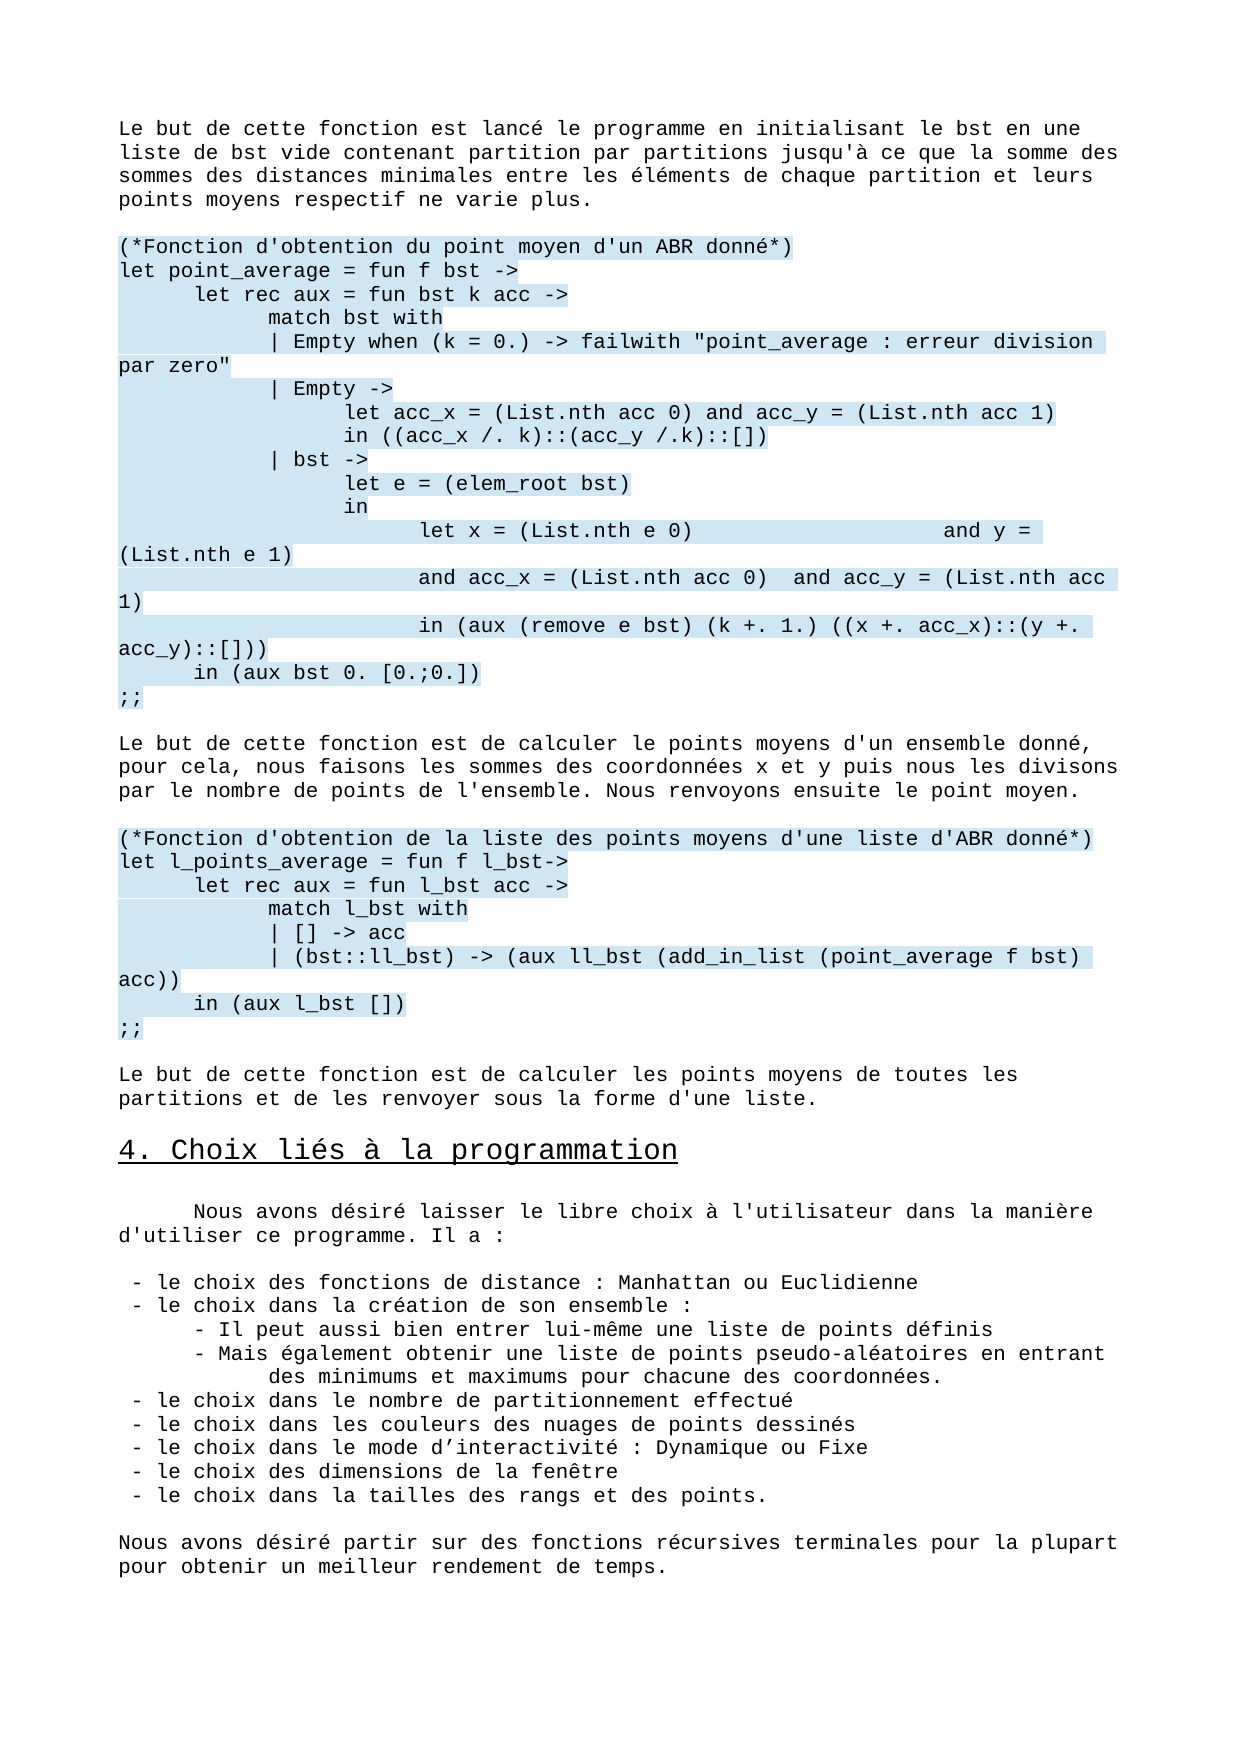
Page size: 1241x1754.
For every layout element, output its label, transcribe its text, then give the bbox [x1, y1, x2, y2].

text in (aux bst 0. [0.;0.]) [118, 662, 1122, 686]
text Nous avons désiré laisser le libre choix à l'utilisateur dans la manière d'utiliser ce programme. Il a : [118, 1201, 1122, 1248]
text (*Fonction d'obtention du point moyen d'un ABR donné*) [118, 236, 1122, 260]
text in [118, 496, 1122, 520]
text Nous avons désiré partir sur des fonctions récursives terminales pour la plupart pour obtenir un meilleur rendement de temps. [118, 1532, 1122, 1579]
text match l_bst with [118, 898, 1122, 922]
text - le choix des dimensions de la fenêtre [118, 1461, 1122, 1485]
text (*Fonction d'obtention de la liste des points moyens d'une liste d'ABR donné*) [118, 827, 1122, 851]
text in ((acc_x /. k)::(acc_y /.k)::[]) [118, 426, 1122, 449]
text | (bst::ll_bst) -> (aux ll_bst (add_in_list (point_average f bst) acc)) [118, 946, 1122, 993]
text let e = (elem_root bst) [118, 473, 1122, 496]
text - Mais également obtenir une liste de points pseudo-aléatoires en entrant des minimums et maximums pour chacune des coordonnées. [118, 1343, 1122, 1390]
text 4. Choix liés à la programmation [118, 1135, 1122, 1168]
text - le choix dans les couleurs des nuages de points dessinés [118, 1414, 1122, 1437]
text Le but de cette fonction est lancé le programme en initialisant le bst en une liste de bst vide contenant partition par partitions jusqu'à ce que la somme des sommes des distances minimales entre les éléments de chaque partition et leurs points moyens respectif ne varie plus. [118, 118, 1122, 213]
text | bst -> [118, 449, 1122, 473]
text let l_points_average = fun f l_bst-> [118, 851, 1122, 875]
text - le choix dans le mode d’interactivité : Dynamique ou Fixe [118, 1437, 1122, 1461]
text let rec aux = fun l_bst acc -> [118, 875, 1122, 898]
text let point_average = fun f bst -> [118, 260, 1122, 284]
text - le choix dans le nombre de partitionnement effectué [118, 1390, 1122, 1414]
text | Empty when (k = 0.) -> failwith "point_average : erreur division par zero" [118, 331, 1122, 378]
text ;; [118, 686, 1122, 709]
text match bst with [118, 307, 1122, 331]
text in (aux l_bst []) [118, 993, 1122, 1017]
text in (aux (remove e bst) (k +. 1.) ((x +. acc_x)::(y +. acc_y)::[])) [118, 615, 1122, 662]
text - le choix des fonctions de distance : Manhattan ou Euclidienne [118, 1272, 1122, 1296]
text | [] -> acc [118, 922, 1122, 946]
text - le choix dans la tailles des rangs et des points. [118, 1485, 1122, 1508]
text let x = (List.nth e 0) and y = (List.nth e 1) [118, 520, 1122, 567]
text let acc_x = (List.nth acc 0) and acc_y = (List.nth acc 1) [118, 402, 1122, 426]
text Le but de cette fonction est de calculer le points moyens d'un ensemble donné, pour cela, nous faisons les sommes des coordonnées x et y puis nous les divisons par le nombre de points de l'ensemble. Nous renvoyons ensuite le point moyen. [118, 733, 1122, 804]
text Le but de cette fonction est de calculer les points moyens de toutes les partitions et de les renvoyer sous la forme d'une liste. [118, 1064, 1122, 1111]
text and acc_x = (List.nth acc 0) and acc_y = (List.nth acc 1) [118, 567, 1122, 615]
text - le choix dans la création de son ensemble : [118, 1296, 1122, 1319]
text let rec aux = fun bst k acc -> [118, 284, 1122, 307]
text - Il peut aussi bien entrer lui-même une liste de points définis [118, 1319, 1122, 1343]
text ;; [118, 1017, 1122, 1040]
text | Empty -> [118, 378, 1122, 402]
